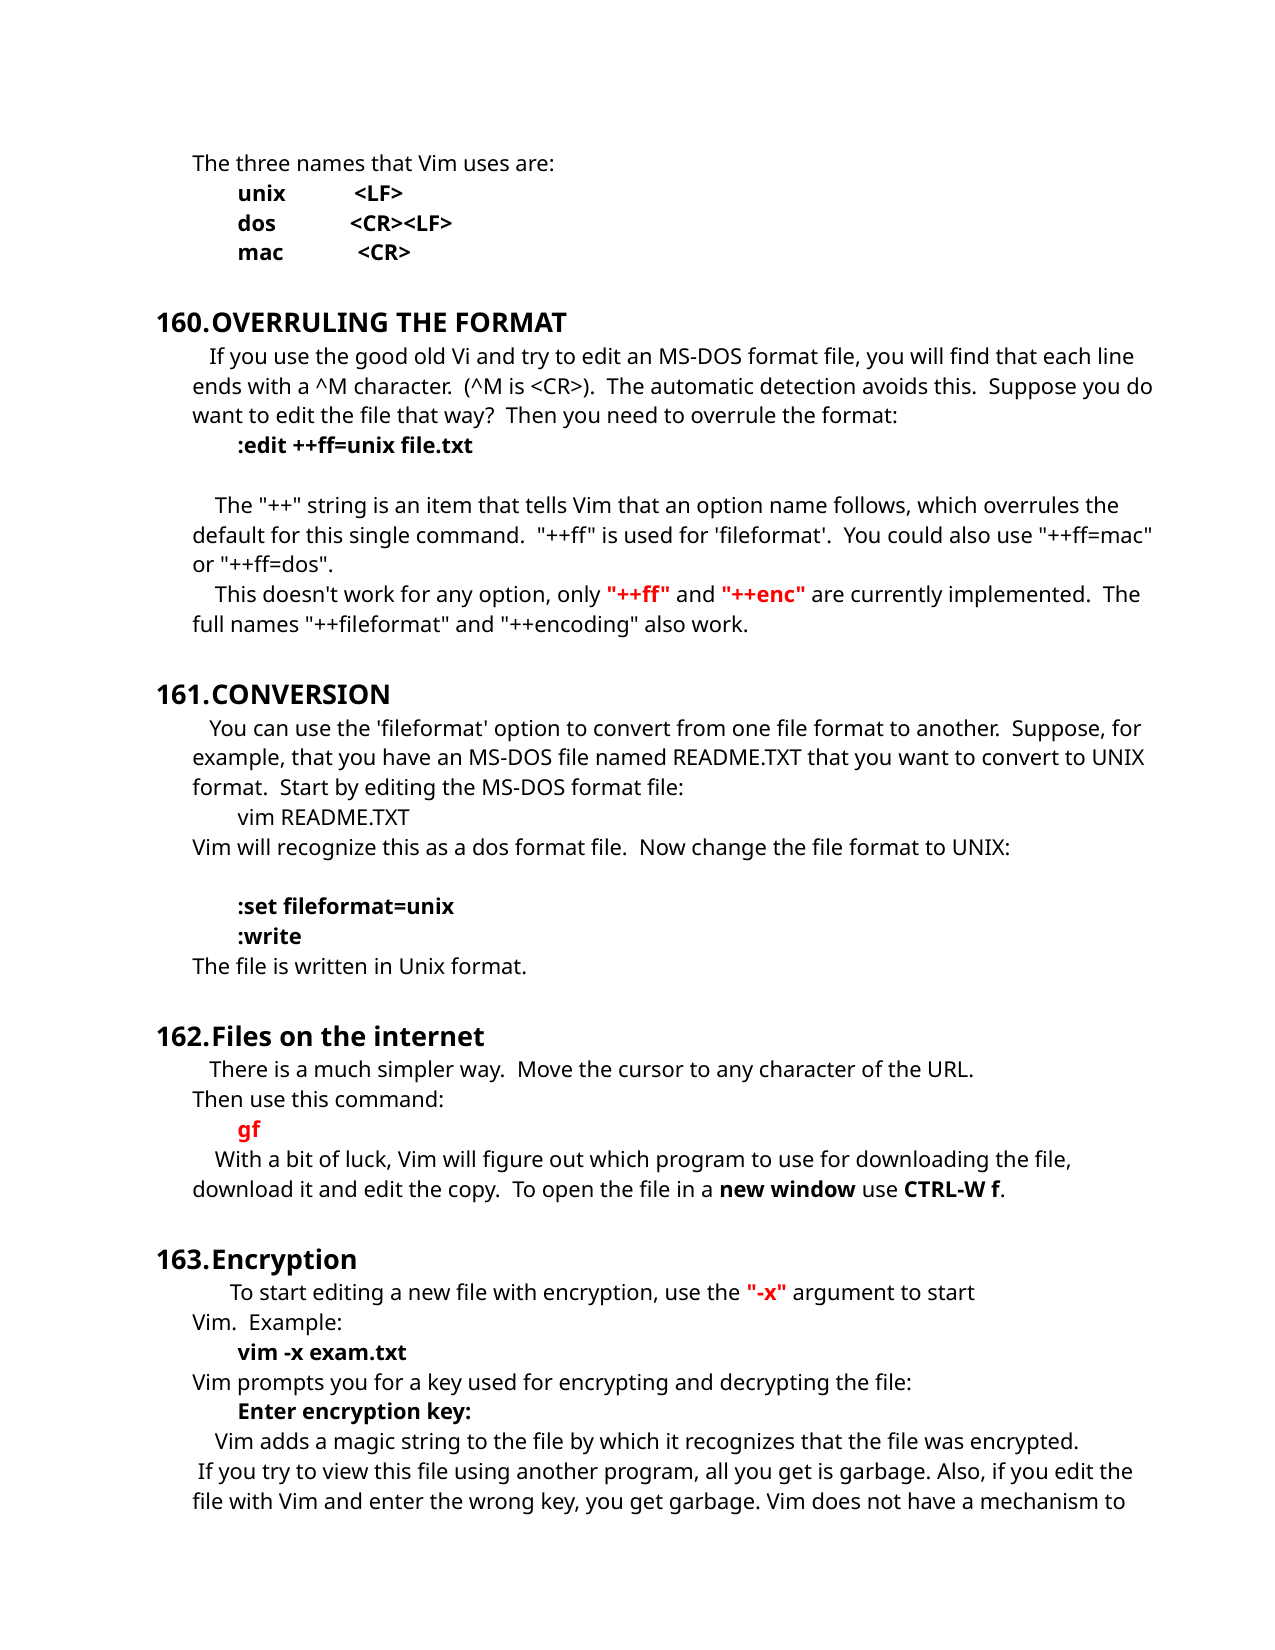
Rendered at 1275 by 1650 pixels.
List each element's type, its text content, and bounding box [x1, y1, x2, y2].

list :edit ++ff=unix file.txt [154, 430, 1157, 460]
list Then use this command: [154, 1084, 1157, 1114]
list You can use the 'fileformat' option to convert from one file format to another. Suppose, for example, that you have an MS-DOS file named README.TXT that you want to convert to UNIX format. Start by editing the MS-DOS format file: [154, 712, 1157, 802]
list With a bit of luck, Vim will figure out which program to use for downloading the file, download it and edit the copy. To open the file in a new window use CTRL-W f. [154, 1144, 1157, 1203]
list dos <CR><LF> [154, 207, 1157, 237]
list The three names that Vim uses are: [154, 148, 1157, 178]
list Vim. Example: [154, 1307, 1157, 1337]
list gf [154, 1114, 1157, 1144]
list Enter encryption key: [154, 1396, 1157, 1426]
list If you use the good old Vi and try to edit an MS-DOS format file, you will find that each line ends with a ^M character. (^M is <CR>). The automatic detection avoids this. Suppose you do want to edit the file that way? Then you need to overrule the format: [154, 341, 1157, 430]
list Vim adds a magic string to the file by which it recognizes that the file was encrypted. [154, 1426, 1157, 1456]
list If you try to view this file using another program, all you get is garbage. Also, if you edit the file with Vim and enter the wrong key, you get garbage. Vim does not have a mechanism to [154, 1456, 1157, 1515]
list The "++" string is an item that tells Vim that an option name follows, which overrules the default for this single command. "++ff" is used for 'fileformat'. You could also use "++ff=mac" or "++ff=dos". [154, 490, 1157, 579]
list Files on the internet [156, 1017, 1157, 1054]
list Encryption [156, 1240, 1157, 1277]
list Vim prompts you for a key used for encrypting and decrypting the file: [154, 1366, 1157, 1396]
list unix <LF> [154, 178, 1157, 207]
list :set fileformat=unix [154, 891, 1157, 921]
list :write [154, 921, 1157, 951]
list vim -x exam.txt [154, 1337, 1157, 1366]
list mac <CR> [154, 237, 1157, 267]
list The file is written in Unix format. [154, 951, 1157, 981]
list OVERRULING THE FORMAT [156, 304, 1157, 341]
list To start editing a new file with encryption, use the "-x" argument to start [154, 1277, 1157, 1307]
list This doesn't work for any option, only "++ff" and "++enc" are currently implemented. The full names "++fileformat" and "++encoding" also work. [154, 579, 1157, 639]
list Vim will recognize this as a dos format file. Now change the file format to UNIX: [154, 832, 1157, 861]
list vim README.TXT [154, 802, 1157, 832]
list There is a much simpler way. Move the cursor to any character of the URL. [154, 1054, 1157, 1084]
list CONVERSION [156, 676, 1157, 712]
